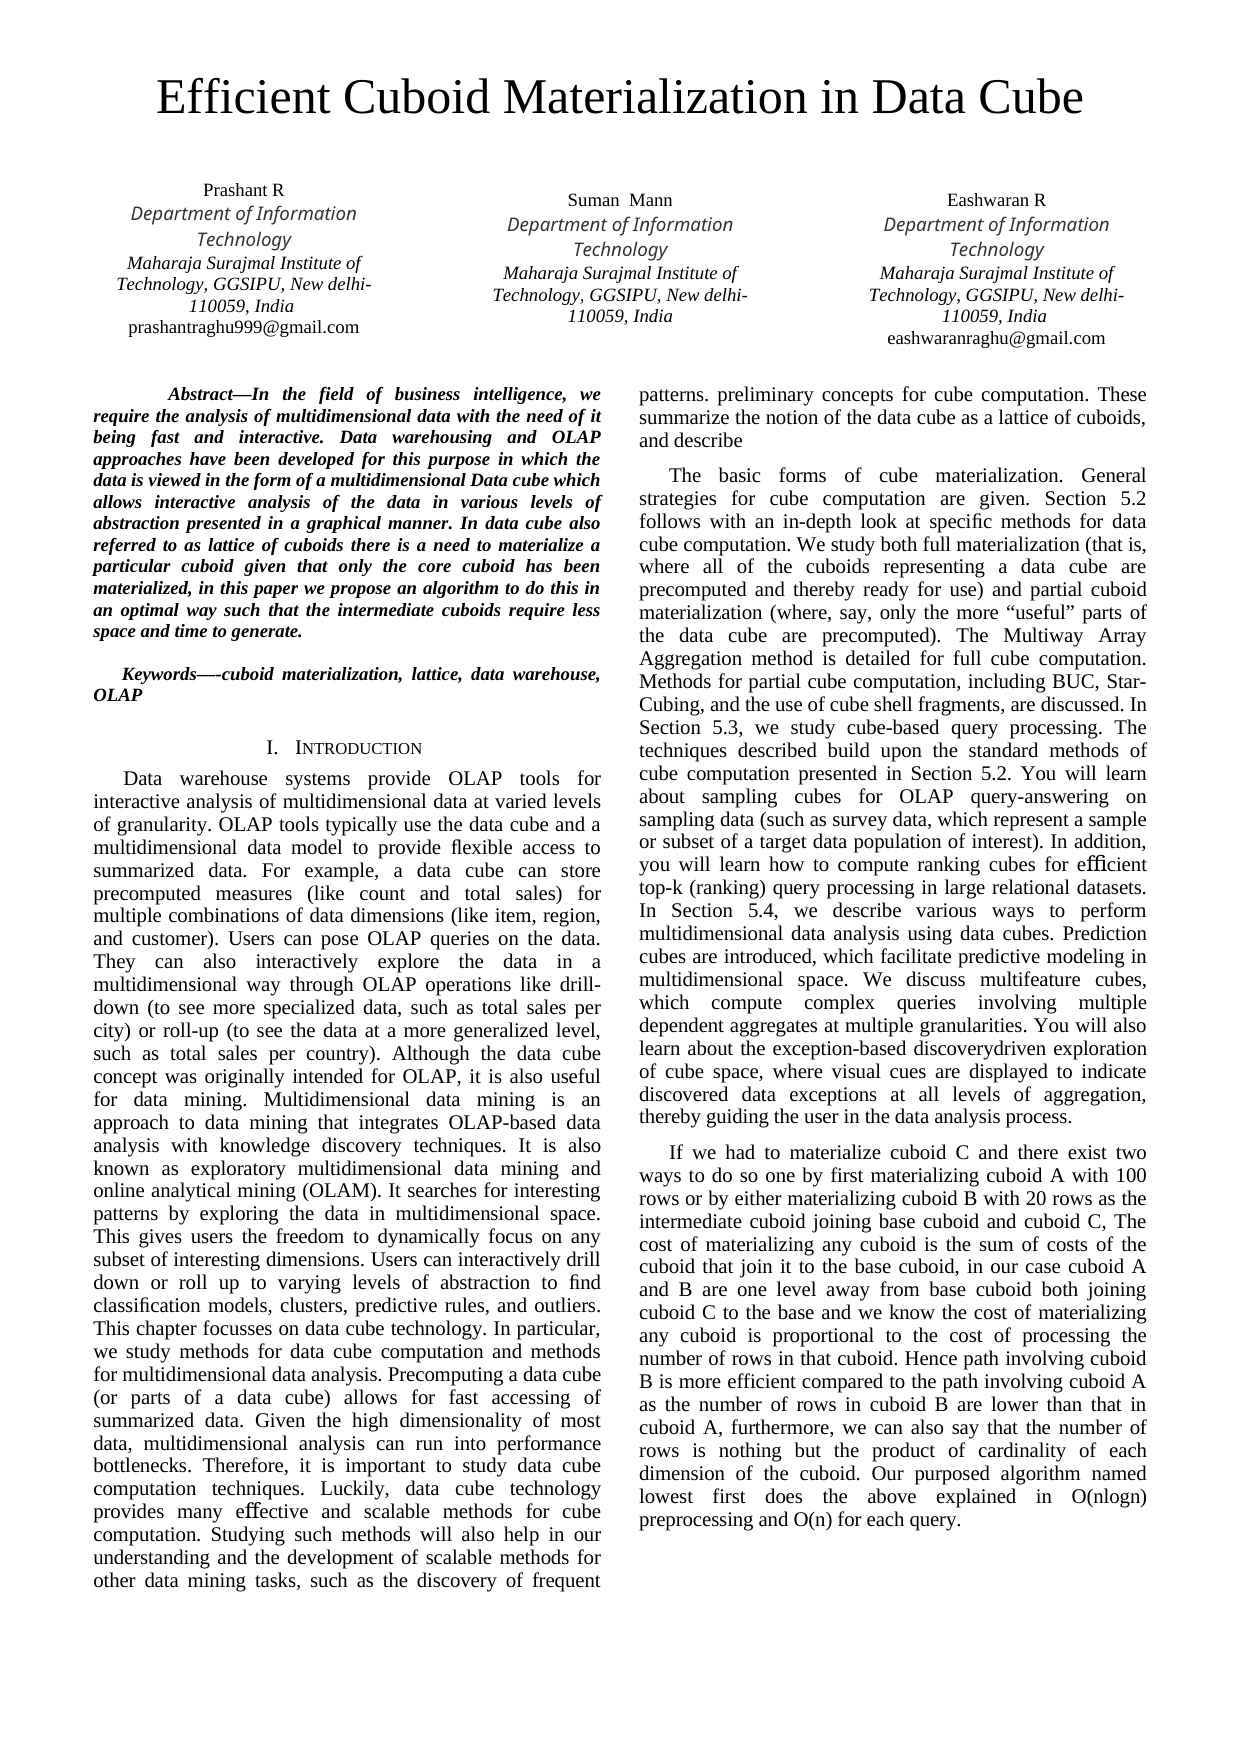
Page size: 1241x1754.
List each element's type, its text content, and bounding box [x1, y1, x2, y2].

text Eashwaran R Department of Information Technology Maharaja Surajmal Institute of Technology, GGSIPU, New delhi-110059, India eashwaranraghu@gmail.com [846, 189, 1147, 348]
text Keywords—-cuboid materialization, lattice, data warehouse, OLAP [93, 662, 601, 706]
subtitle Introduction [93, 735, 601, 759]
title Efficient Cuboid Materialization in Data Cube [93, 67, 1147, 124]
text If we had to materialize cuboid C and there exist two ways to do so one by first materializing cuboid A with 100 rows or by either materializing cuboid B with 20 rows as the intermediate cuboid joining base cuboid and cuboid C, The cost of materializing any cuboid is the sum of costs of the cuboid that join it to the base cuboid, in our case cuboid A and B are one level away from base cuboid both joining cuboid C to the base and we know the cost of materializing any cuboid is proportional to the cost of processing the number of rows in that cuboid. Hence path involving cuboid B is more efficient compared to the path involving cuboid A as the number of rows in cuboid B are lower than that in cuboid A, furthermore, we can also say that the number of rows is nothing but the product of cardinality of each dimension of the cuboid. Our purposed algorithm named lowest first does the above explained in O(nlogn) preprocessing and O(n) for each query. [639, 1141, 1147, 1531]
text Prashant R Department of Information Technology Maharaja Surajmal Institute of Technology, GGSIPU, New delhi-110059, India prashantraghu999@gmail.com [93, 179, 394, 338]
text The basic forms of cube materialization. General strategies for cube computation are given. Section 5.2 follows with an in-depth look at speciﬁc methods for data cube computation. We study both full materialization (that is, where all of the cuboids representing a data cube are precomputed and thereby ready for use) and partial cuboid materialization (where, say, only the more “useful” parts of the data cube are precomputed). The Multiway Array Aggregation method is detailed for full cube computation. Methods for partial cube computation, including BUC, Star-Cubing, and the use of cube shell fragments, are discussed. In Section 5.3, we study cube-based query processing. The techniques described build upon the standard methods of cube computation presented in Section 5.2. You will learn about sampling cubes for OLAP query-answering on sampling data (such as survey data, which represent a sample or subset of a target data population of interest). In addition, you will learn how to compute ranking cubes for eﬃcient top-k (ranking) query processing in large relational datasets. In Section 5.4, we describe various ways to perform multidimensional data analysis using data cubes. Prediction cubes are introduced, which facilitate predictive modeling in multidimensional space. We discuss multifeature cubes, which compute complex queries involving multiple dependent aggregates at multiple granularities. You will also learn about the exception-based discoverydriven exploration of cube space, where visual cues are displayed to indicate discovered data exceptions at all levels of aggregation, thereby guiding the user in the data analysis process. [639, 464, 1147, 1128]
text Abstract—In the field of business intelligence, we require the analysis of multidimensional data with the need of it being fast and interactive. Data warehousing and OLAP approaches have been developed for this purpose in which the data is viewed in the form of a multidimensional Data cube which allows interactive analysis of the data in various levels of abstraction presented in a graphical manner. In data cube also referred to as lattice of cuboids there is a need to materialize a particular cuboid given that only the core cuboid has been materialized, in this paper we propose an algorithm to do this in an optimal way such that the intermediate cuboids require less space and time to generate. [93, 383, 601, 642]
text patterns. preliminary concepts for cube computation. These summarize the notion of the data cube as a lattice of cuboids, and describe [639, 383, 1147, 452]
text Suman Mann Department of Information Technology Maharaja Surajmal Institute of Technology, GGSIPU, New delhi-110059, India [469, 189, 771, 327]
text Data warehouse systems provide OLAP tools for interactive analysis of multidimensional data at varied levels of granularity. OLAP tools typically use the data cube and a multidimensional data model to provide ﬂexible access to summarized data. For example, a data cube can store precomputed measures (like count and total sales) for multiple combinations of data dimensions (like item, region, and customer). Users can pose OLAP queries on the data. They can also interactively explore the data in a multidimensional way through OLAP operations like drill-down (to see more specialized data, such as total sales per city) or roll-up (to see the data at a more generalized level, such as total sales per country). Although the data cube concept was originally intended for OLAP, it is also useful for data mining. Multidimensional data mining is an approach to data mining that integrates OLAP-based data analysis with knowledge discovery techniques. It is also known as exploratory multidimensional data mining and online analytical mining (OLAM). It searches for interesting patterns by exploring the data in multidimensional space. This gives users the freedom to dynamically focus on any subset of interesting dimensions. Users can interactively drill down or roll up to varying levels of abstraction to ﬁnd classiﬁcation models, clusters, predictive rules, and outliers. This chapter focusses on data cube technology. In particular, we study methods for data cube computation and methods for multidimensional data analysis. Precomputing a data cube (or parts of a data cube) allows for fast accessing of summarized data. Given the high dimensionality of most data, multidimensional analysis can run into performance bottlenecks. Therefore, it is important to study data cube computation techniques. Luckily, data cube technology provides many eﬀective and scalable methods for cube computation. Studying such methods will also help in our understanding and the development of scalable methods for other data mining tasks, such as the discovery of frequent [93, 767, 601, 1592]
